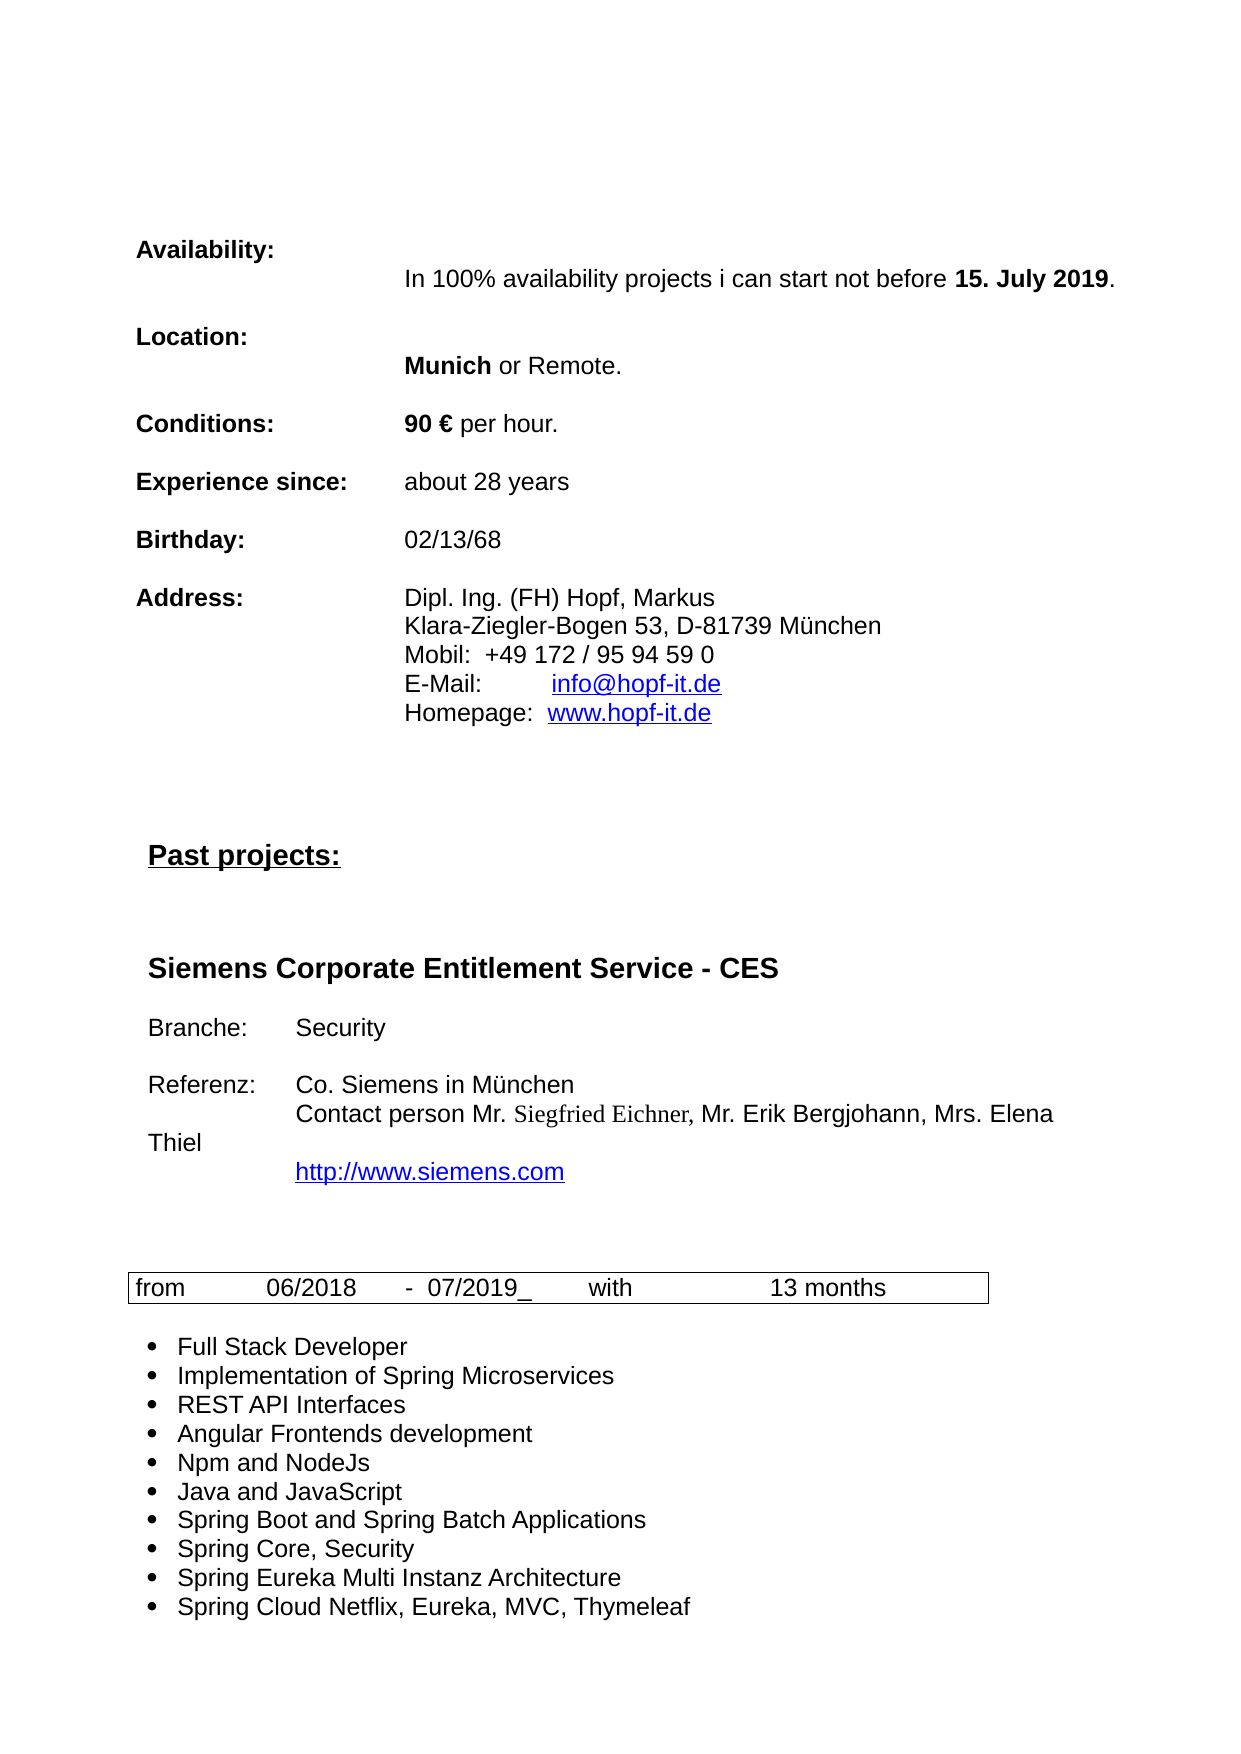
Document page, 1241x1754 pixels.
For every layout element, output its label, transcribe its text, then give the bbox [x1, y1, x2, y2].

table_header 07/2019_ [420, 1273, 581, 1302]
table_cell Address: [136, 583, 404, 755]
text Referenz: Co. Siemens in München [148, 1071, 1104, 1099]
table_cell Munich or Remote. [404, 322, 1209, 409]
table_cell [404, 148, 1209, 235]
table_cell Conditions: [136, 409, 404, 467]
list Npm and NodeJs [148, 1448, 1104, 1476]
table_cell Location: [136, 322, 404, 409]
list Spring Cloud Netflix, Eureka, MVC, Thymeleaf [148, 1592, 1104, 1621]
list Spring Eureka Multi Instanz Architecture [148, 1563, 1104, 1592]
table_header - [398, 1273, 420, 1302]
table_cell 13.02.68 [404, 525, 1209, 583]
text http://www.siemens.com [221, 1157, 1104, 1186]
table_cell In 100% availability projects i can start not before 15. July 2019. [404, 235, 1209, 322]
table_cell Availability: [136, 235, 404, 322]
list Spring Boot and Spring Batch Applications [148, 1505, 1104, 1534]
list Angular Frontends development [148, 1419, 1104, 1448]
list Spring Core, Security [148, 1534, 1104, 1563]
table_cell Birthday: [136, 525, 404, 583]
list Implementation of Spring Microservices [148, 1361, 1104, 1390]
list REST API Interfaces [148, 1390, 1104, 1419]
table_cell [136, 148, 404, 235]
table_cell Dipl. Ing. (FH) Hopf, Markus Klara-Ziegler-Bogen 53, D-81739 München Mobil: +49 172 / 95 94 59 0 E-Mail: info@hopf-it.de Homepage: www.hopf-it.de [404, 583, 1209, 755]
table_header from [129, 1273, 259, 1302]
subtitle Siemens Corporate Entitlement Service - CES [148, 951, 1104, 984]
list Java and JavaScript [148, 1476, 1104, 1505]
list Full Stack Developer [148, 1332, 1104, 1361]
table_header 06/2018 [259, 1273, 398, 1302]
table_cell about 28 years [404, 467, 1209, 525]
text Branche: Security [148, 1013, 1104, 1042]
text Contact person Mr. Siegfried Eichner, Mr. Erik Bergjohann, Mrs. Elena Thiel [148, 1099, 1104, 1157]
subtitle Past projects: [148, 838, 1104, 871]
table_cell Experience since: [136, 467, 404, 525]
table_header 13 months [762, 1273, 988, 1302]
table_header with [581, 1273, 762, 1302]
table_cell 90 € per hour. [404, 409, 1209, 467]
